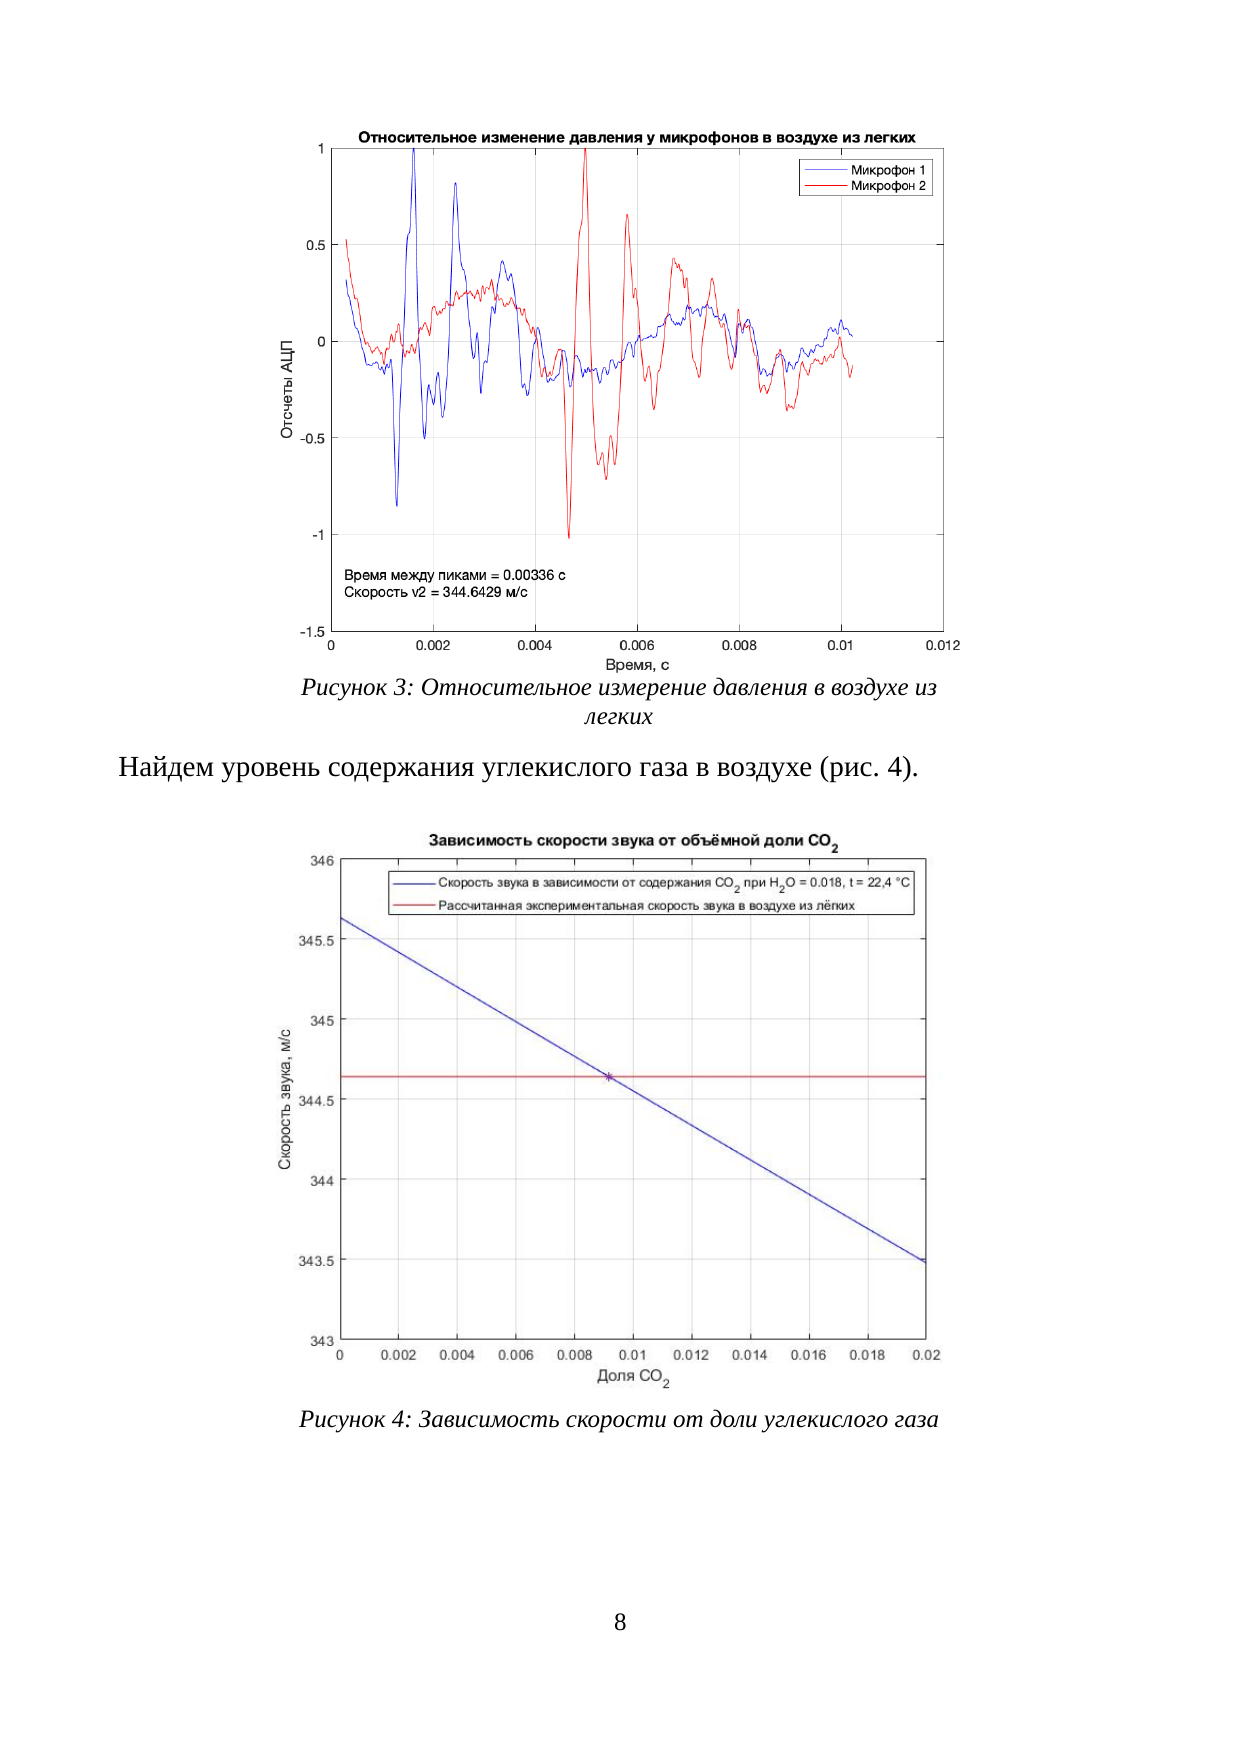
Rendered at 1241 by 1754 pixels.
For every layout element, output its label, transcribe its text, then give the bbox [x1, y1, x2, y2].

text Найдем уровень содержания углекислого газа в воздухе (рис. 4). [118, 749, 1122, 783]
picture [242, 815, 998, 1404]
text Рисунок 3: Относительное измерение давления в воздухе из легких [293, 673, 947, 730]
picture [280, 130, 960, 673]
text Рисунок 4: Зависимость скорости от доли углекислого газа [274, 1404, 967, 1433]
